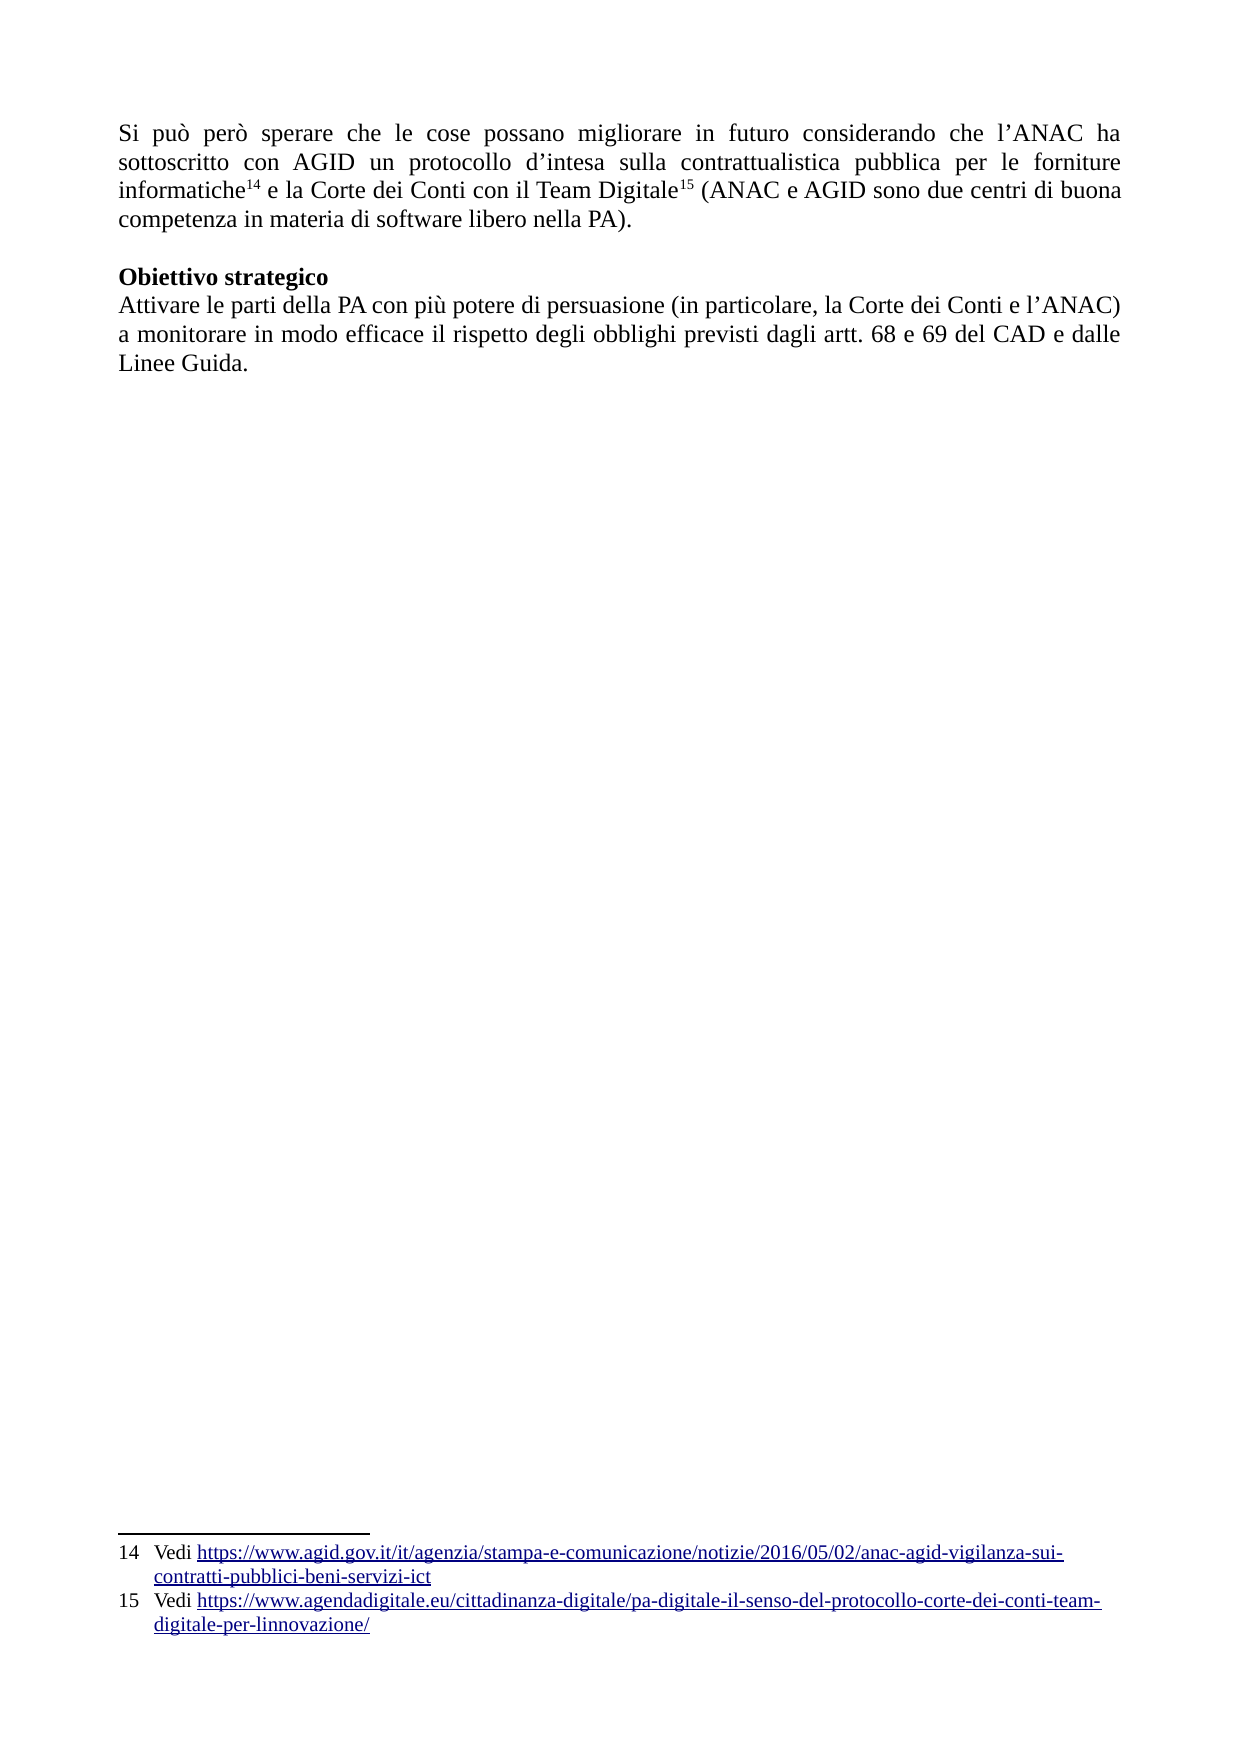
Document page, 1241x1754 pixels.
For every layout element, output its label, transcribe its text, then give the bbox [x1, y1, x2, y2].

text Vedi https://www.agendadigitale.eu/cittadinanza-digitale/pa-digitale-il-senso-del-protocollo-corte-dei-conti-team-digitale-per-linnovazione/ [118, 1588, 1122, 1636]
text Attivare le parti della PA con più potere di persuasione (in particolare, la Corte dei Conti e l’ANAC) a monitorare in modo efficace il rispetto degli obblighi previsti dagli artt. 68 e 69 del CAD e dalle Linee Guida. [118, 291, 1122, 377]
text Obiettivo strategico [118, 262, 1122, 291]
text Vedi https://www.agid.gov.it/it/agenzia/stampa-e-comunicazione/notizie/2016/05/02/anac-agid-vigilanza-sui-contratti-pubblici-beni-servizi-ict [118, 1539, 1122, 1588]
text Si può però sperare che le cose possano migliorare in futuro considerando che l’ANAC ha sottoscritto con AGID un protocollo d’intesa sulla contrattualistica pubblica per le forniture informatiche e la Corte dei Conti con il Team Digitale (ANAC e AGID sono due centri di buona competenza in materia di software libero nella PA). [118, 118, 1122, 233]
